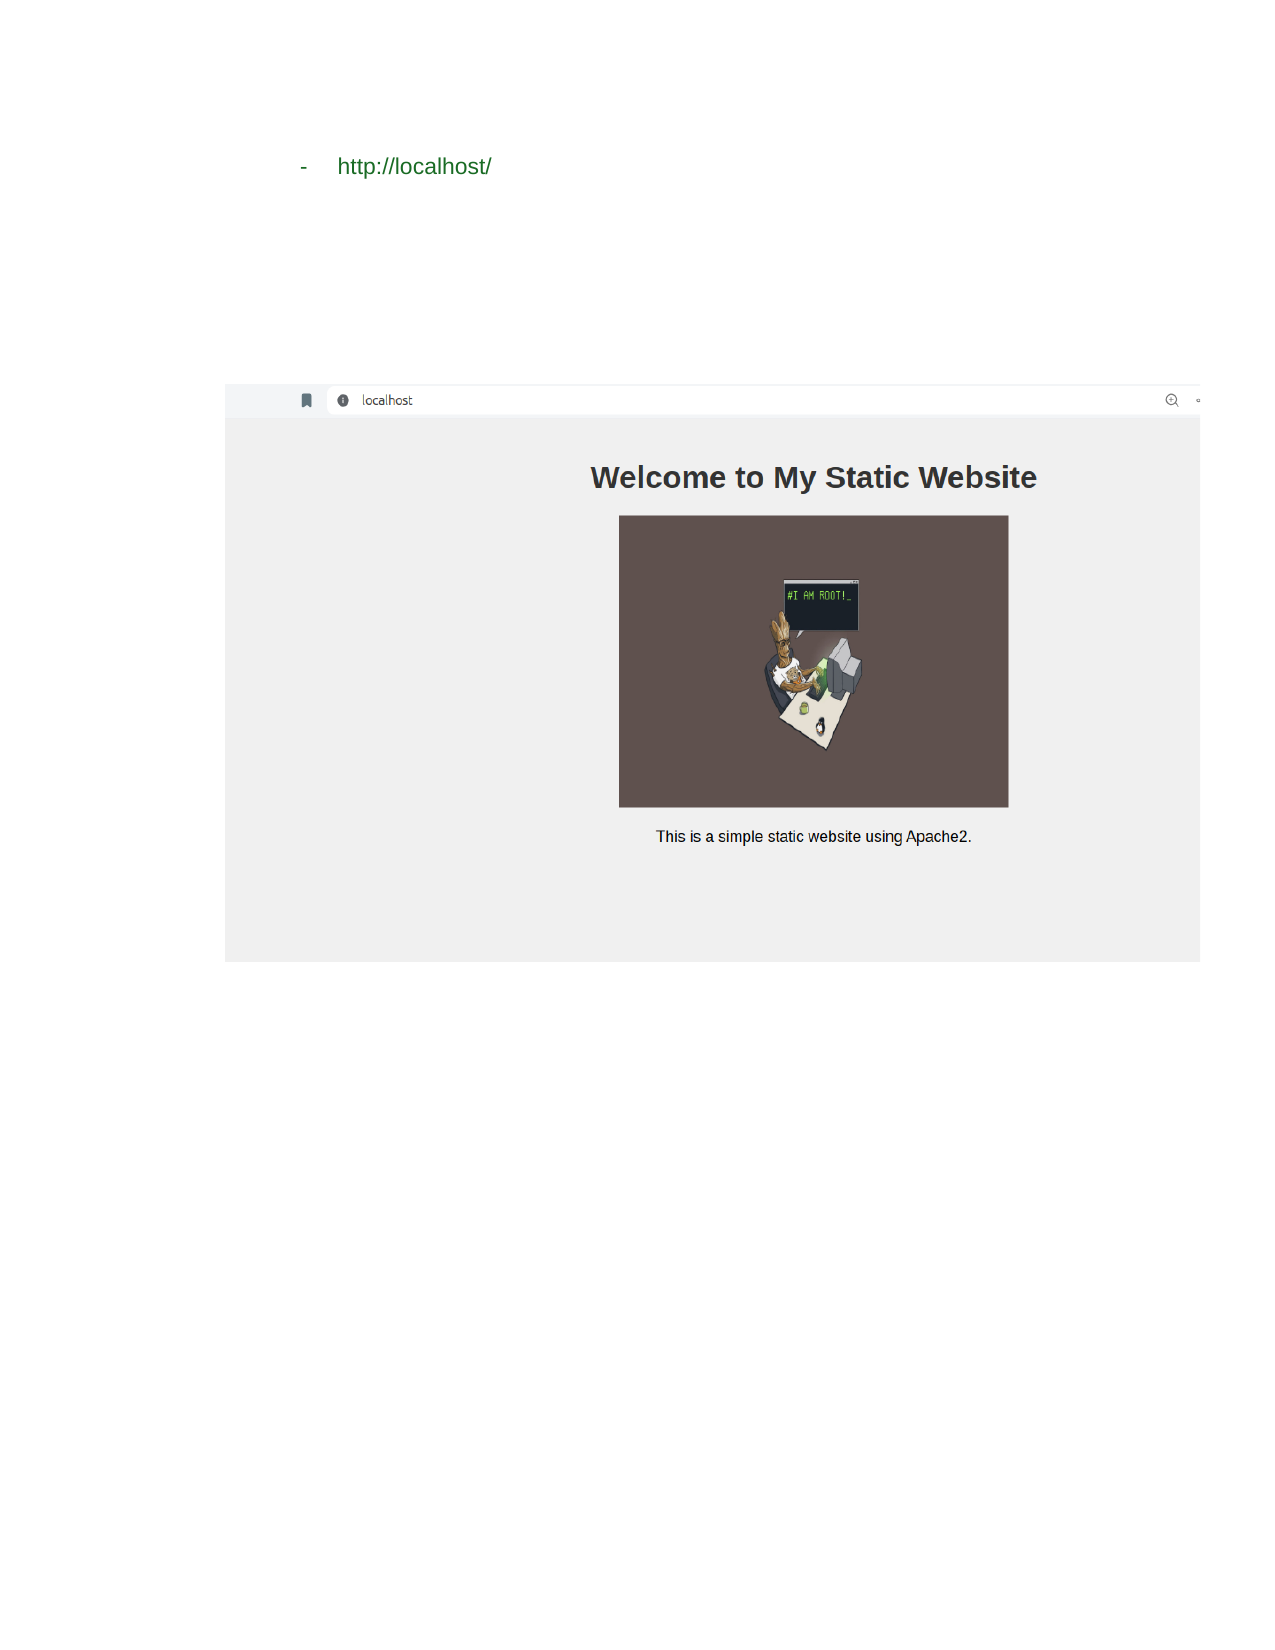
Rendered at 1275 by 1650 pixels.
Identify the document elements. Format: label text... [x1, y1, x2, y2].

list http://localhost/ [300, 150, 1125, 181]
